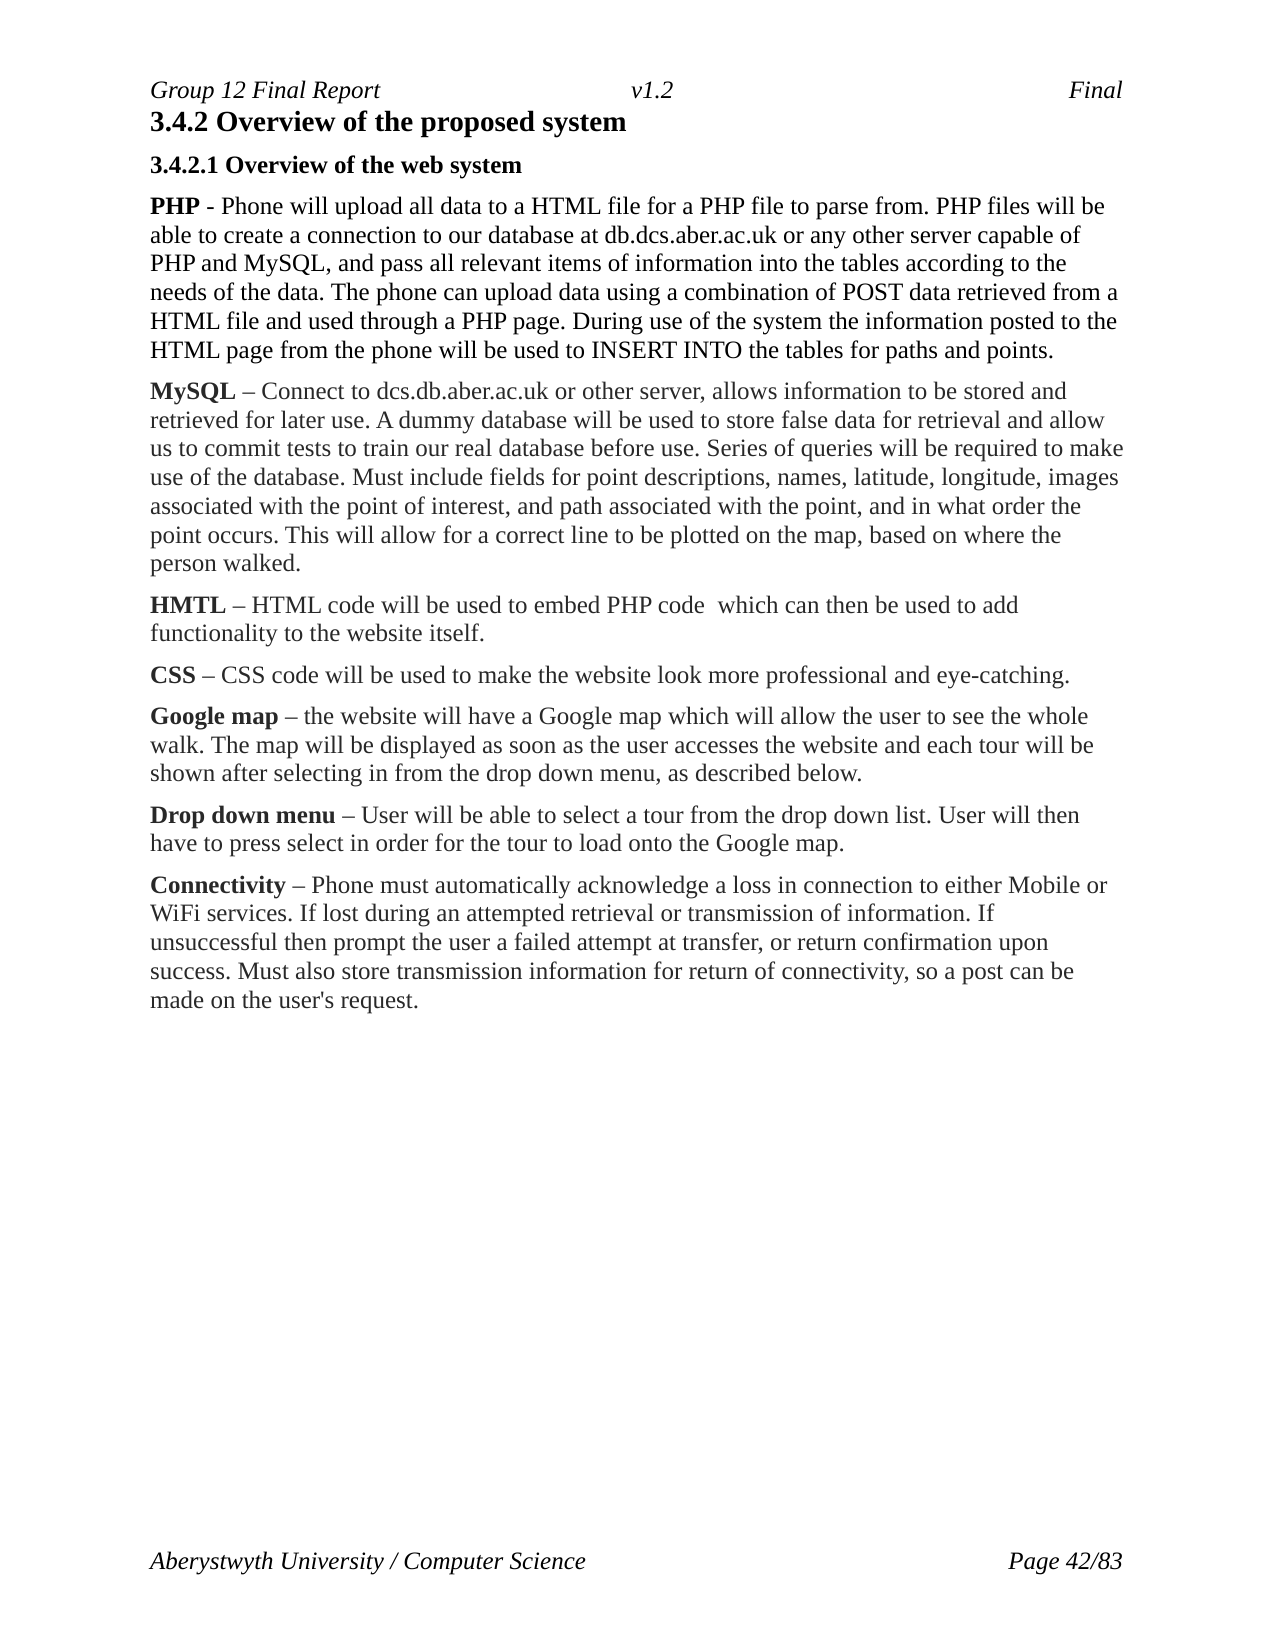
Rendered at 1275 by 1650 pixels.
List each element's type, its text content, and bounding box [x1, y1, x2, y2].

text Connectivity – Phone must automatically acknowledge a loss in connection to either Mobile or WiFi services. If lost during an attempted retrieval or transmission of information. If unsuccessful then prompt the user a failed attempt at transfer, or return confirmation upon success. Must also store transmission information for return of connectivity, so a post can be made on the user's request. [150, 870, 1125, 1100]
text HMTL – HTML code will be used to embed PHP code which can then be used to add functionality to the website itself. [150, 590, 1125, 647]
text PHP - Phone will upload all data to a HTML file for a PHP file to parse from. PHP files will be able to create a connection to our database at db.dcs.aber.ac.uk or any other server capable of PHP and MySQL, and pass all relevant items of information into the tables according to the needs of the data. The phone can upload data using a combination of POST data retrieved from a HTML file and used through a PHP page. During use of the system the information posted to the HTML page from the phone will be used to INSERT INTO the tables for paths and points. [150, 191, 1125, 363]
text MySQL – Connect to dcs.db.aber.ac.uk or other server, allows information to be stored and retrieved for later use. A dummy database will be used to store false data for retrieval and allow us to commit tests to train our real database before use. Series of queries will be required to make use of the database. Must include fields for point descriptions, names, latitude, longitude, images associated with the point of interest, and path associated with the point, and in what order the point occurs. This will allow for a correct line to be plotted on the map, based on where the person walked. [150, 376, 1125, 577]
text CSS – CSS code will be used to make the website look more professional and eye-catching. [150, 660, 1125, 688]
text Drop down menu – User will be able to select a tour from the drop down list. User will then have to press select in order for the tour to load onto the Google map. [150, 800, 1125, 857]
subtitle 3.4.2 Overview of the proposed system [150, 104, 1125, 137]
text 3.4.2.1 Overview of the web system [150, 150, 1125, 178]
text Google map – the website will have a Google map which will allow the user to see the whole walk. The map will be displayed as soon as the user accesses the website and each tour will be shown after selecting in from the drop down menu, as described below. [150, 701, 1125, 787]
